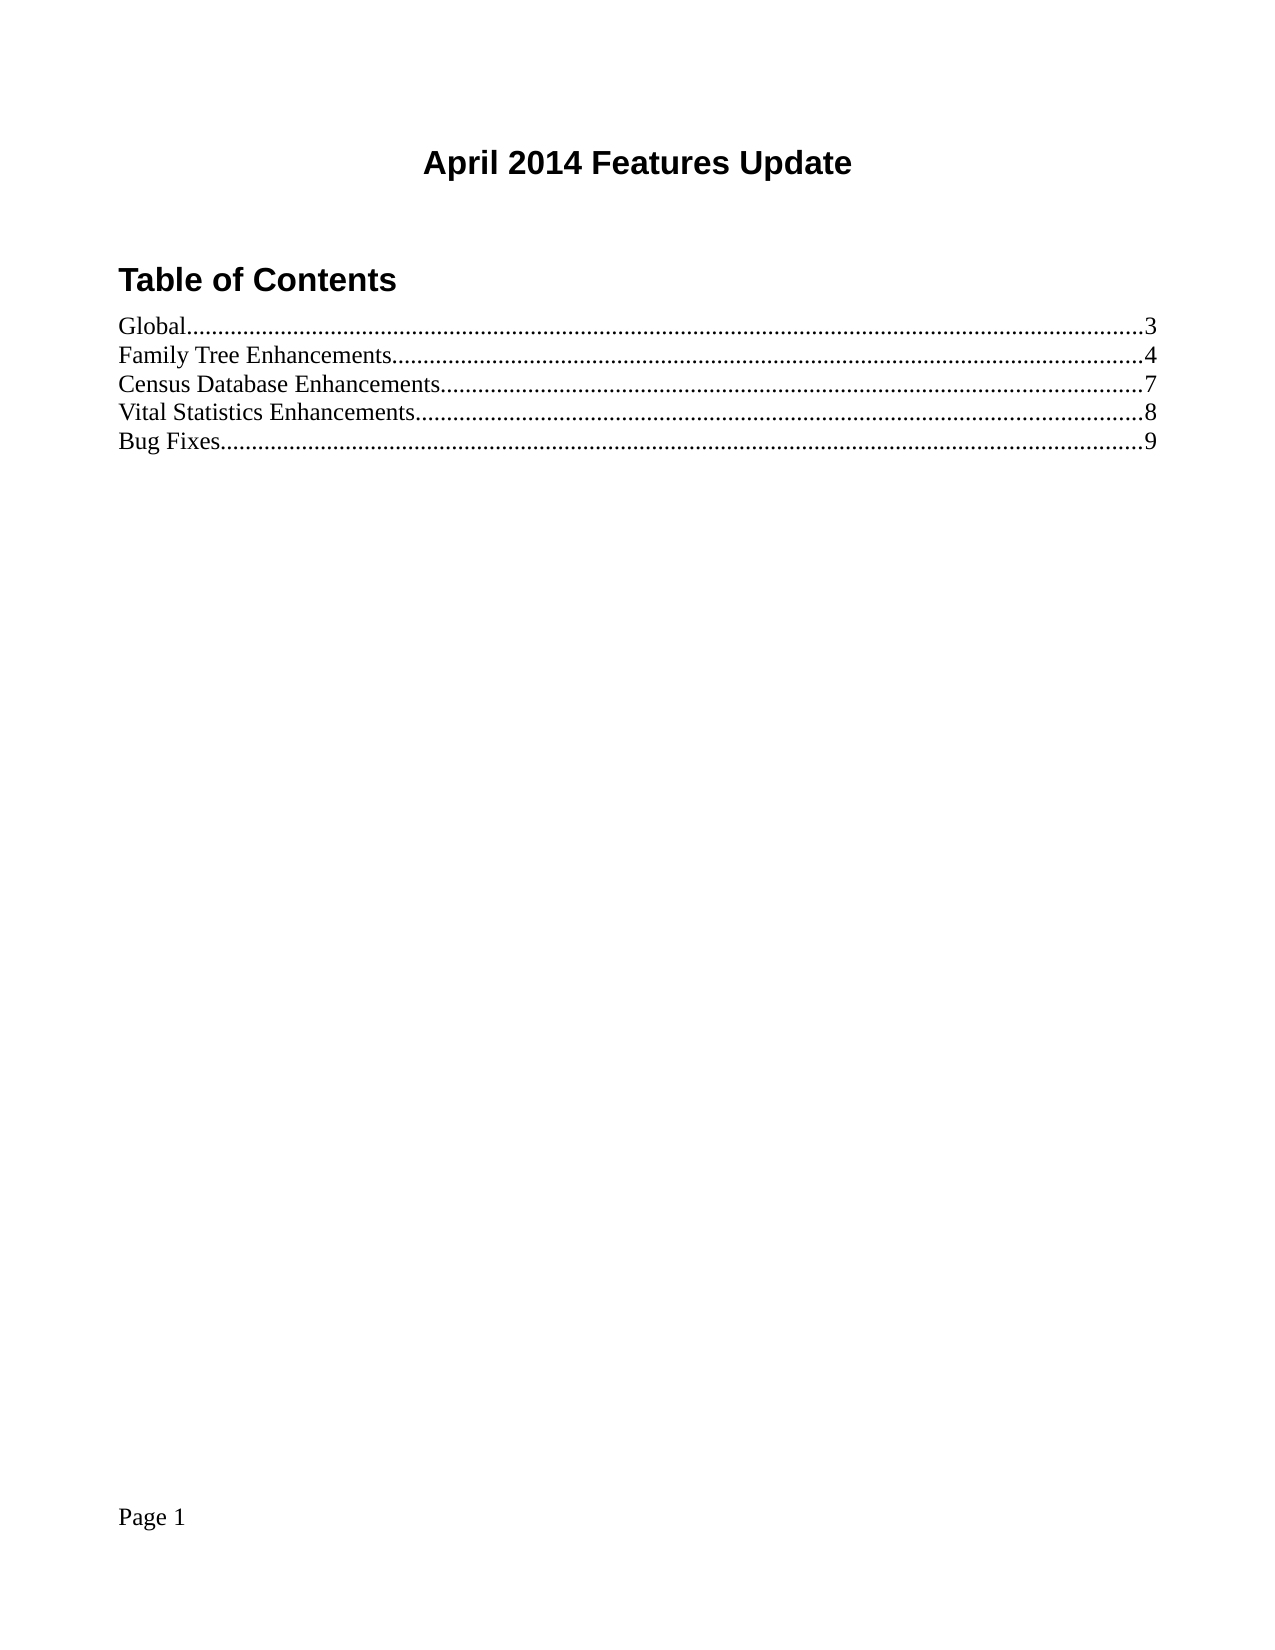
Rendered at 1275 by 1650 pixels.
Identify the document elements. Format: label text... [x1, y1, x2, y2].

subtitle Table of Contents [118, 260, 1157, 299]
text Global 3 [118, 311, 1157, 340]
text Family Tree Enhancements 4 [118, 340, 1157, 369]
subtitle April 2014 Features Update [118, 143, 1157, 182]
text Census Database Enhancements 7 [118, 369, 1157, 397]
text Vital Statistics Enhancements 8 [118, 397, 1157, 426]
text Bug Fixes 9 [118, 426, 1157, 455]
